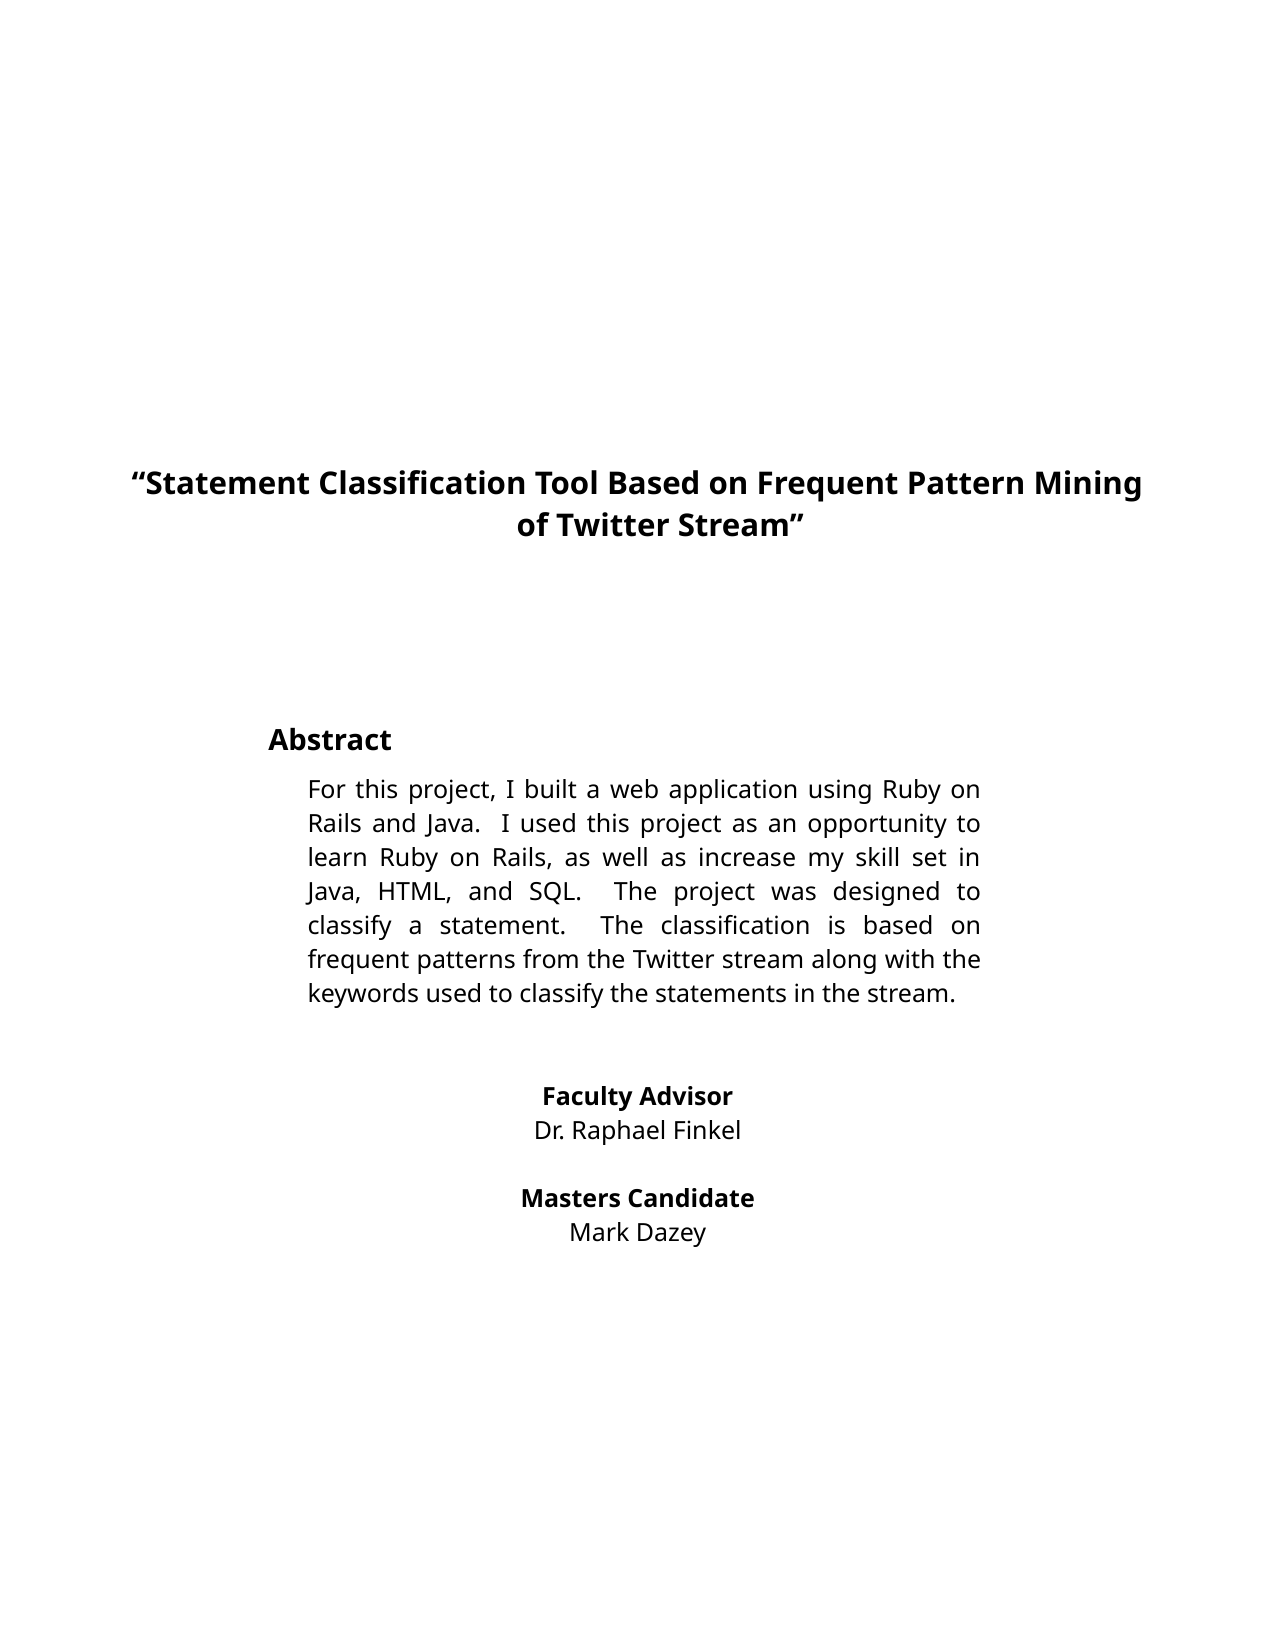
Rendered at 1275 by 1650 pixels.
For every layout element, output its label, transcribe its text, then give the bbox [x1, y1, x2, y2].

text Mark Dazey [118, 1214, 1157, 1249]
subtitle “Statement Classification Tool Based on Frequent Pattern Mining of Twitter Stream” [118, 461, 1157, 546]
text Masters Candidate [118, 1181, 1157, 1214]
text Dr. Raphael Finkel [118, 1112, 1157, 1146]
text Faculty Advisor [118, 1078, 1157, 1112]
text For this project, I built a web application using Ruby on Rails and Java. I used this project as an opportunity to learn Ruby on Rails, as well as increase my skill set in Java, HTML, and SQL. The project was designed to classify a statement. The classification is based on frequent patterns from the Twitter stream along with the keywords used to classify the statements in the stream. [307, 772, 982, 1010]
subtitle Abstract [268, 719, 1018, 759]
